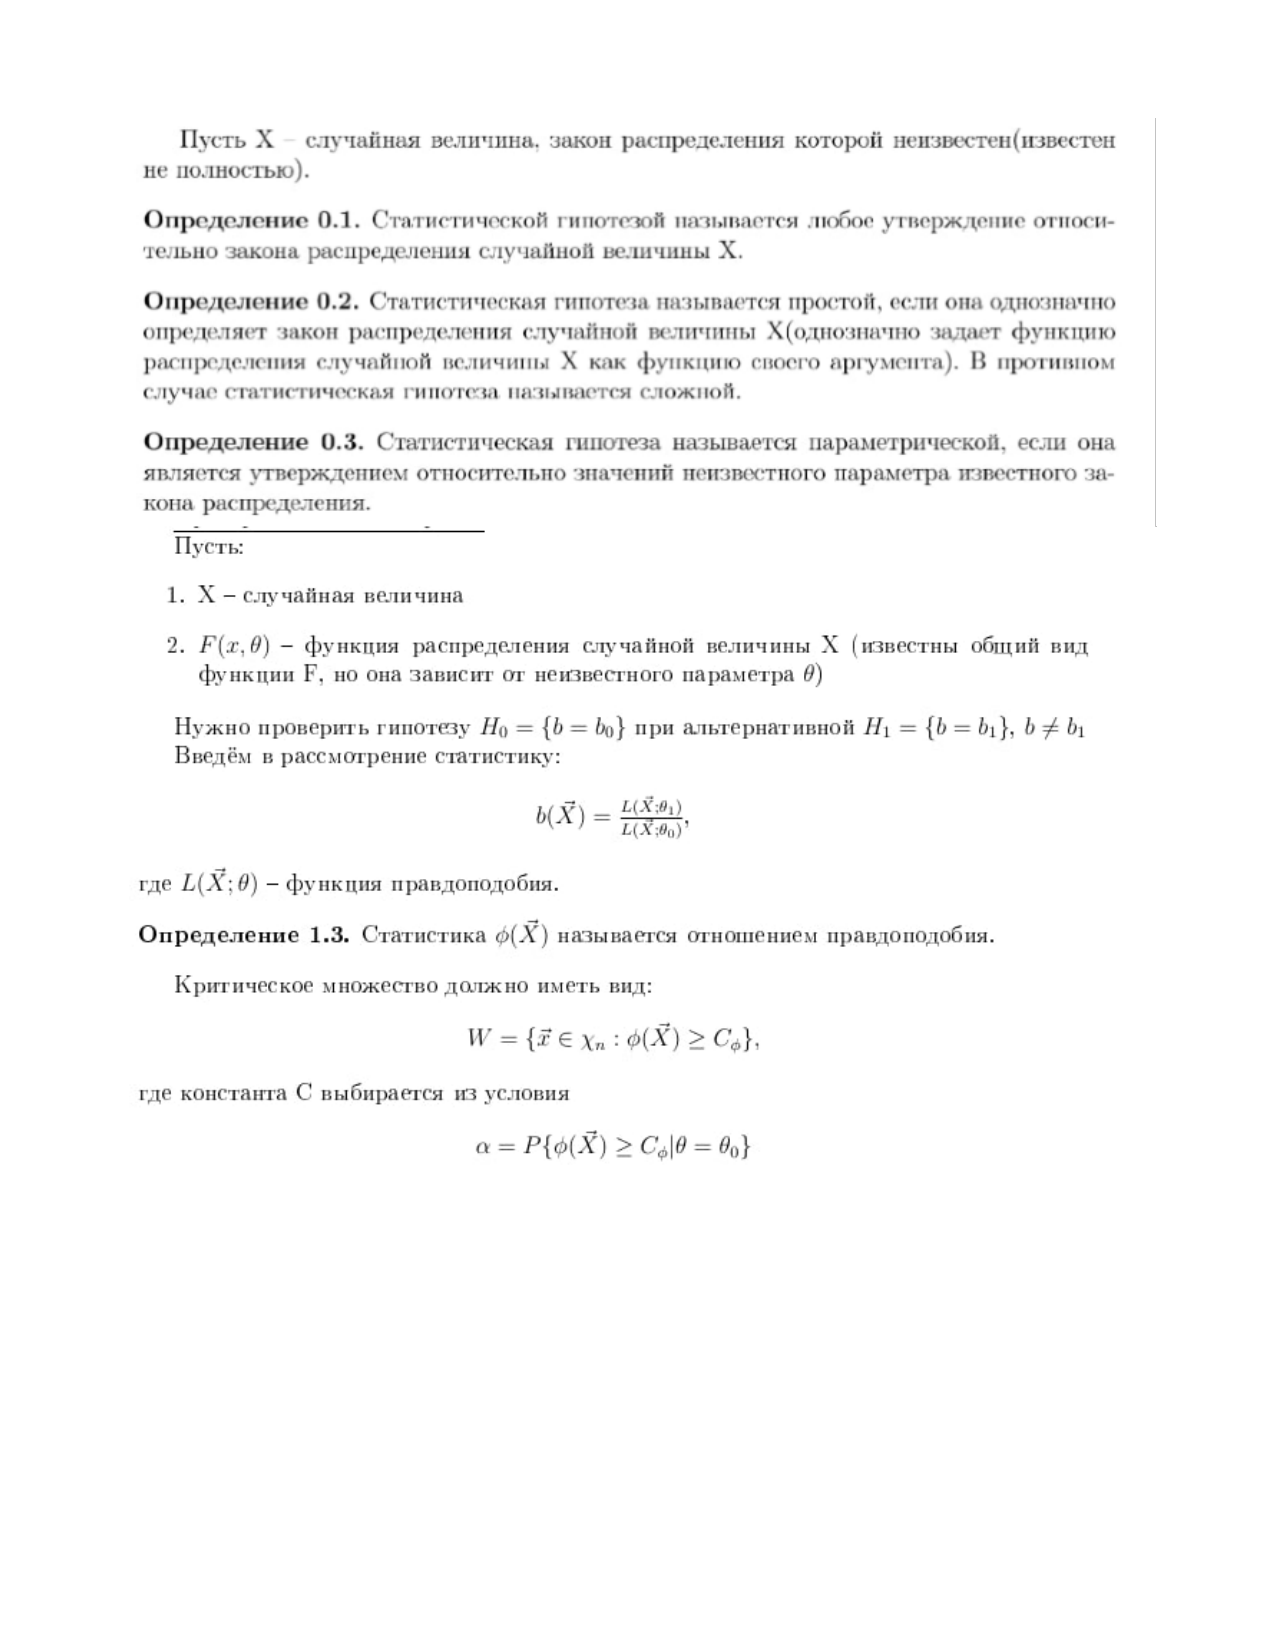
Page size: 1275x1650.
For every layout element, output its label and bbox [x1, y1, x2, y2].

picture [118, 118, 1157, 1172]
